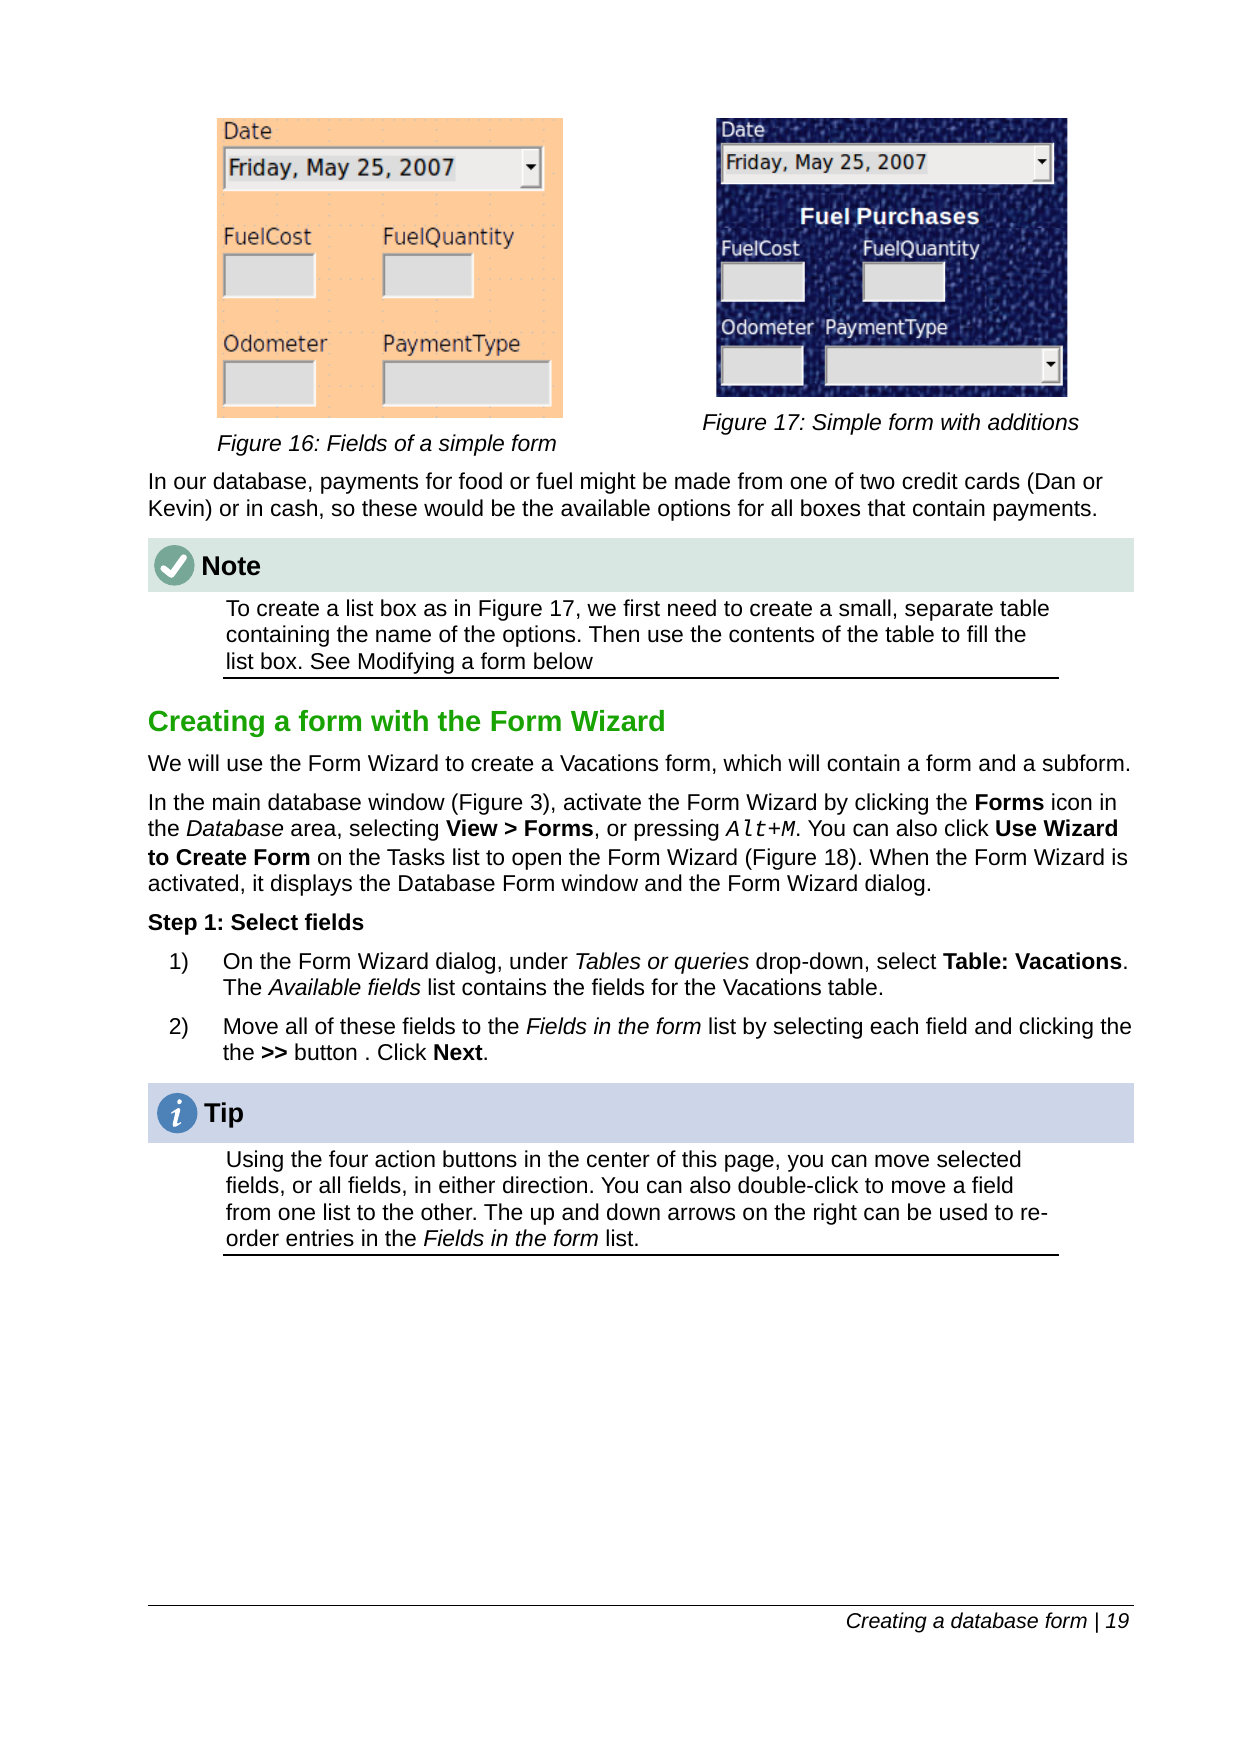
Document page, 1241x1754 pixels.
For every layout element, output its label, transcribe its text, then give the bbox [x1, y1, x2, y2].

text We will use the Form Wizard to create a Vacations form, which will contain a form and a subform. [148, 750, 1134, 777]
list Move all of these fields to the Fields in the form list by selecting each field and clicking the the >> button . Click Next. [189, 1013, 1134, 1066]
table_header [239, 440, 245, 450]
table_header [641, 118, 1143, 456]
text In our database, payments for food or fuel might be made from one of two credit cards (Dan or Kevin) or in cash, so these would be the available options for all boxes that contain payments. [148, 468, 1134, 521]
table_header [139, 118, 641, 456]
picture [716, 118, 1068, 397]
text Step 1: Select fields [148, 909, 1134, 935]
subtitle Creating a form with the Form Wizard [148, 704, 1134, 738]
subtitle Note [148, 538, 1134, 592]
text Using the four action buttons in the center of this page, you can move selected fields, or all fields, in either direction. You can also double-click to move a field from one list to the other. The up and down arrows on the right can be used to re-order entries in the Fields in the form list. [223, 1143, 1059, 1254]
picture [216, 118, 563, 418]
subtitle Tip [148, 1083, 1134, 1143]
text To create a list box as in Figure 17, we first need to create a small, separate table containing the name of the options. Then use the contents of the table to fill the list box. See Modifying a form below [223, 592, 1059, 677]
list On the Form Wizard dialog, under Tables or queries drop-down, select Table: Vacations. The Available fields list contains the fields for the Vacations table. [189, 948, 1134, 1001]
text In the main database window (Figure 3), activate the Form Wizard by clicking the Forms icon in the Database area, selecting View > Forms, or pressing Alt+M. You can also click Use Wizard to Create Form on the Tasks list to open the Form Wizard (Figure 18). When the Form Wizard is activated, it displays the Database Form window and the Form Wizard dialog. [148, 789, 1134, 896]
